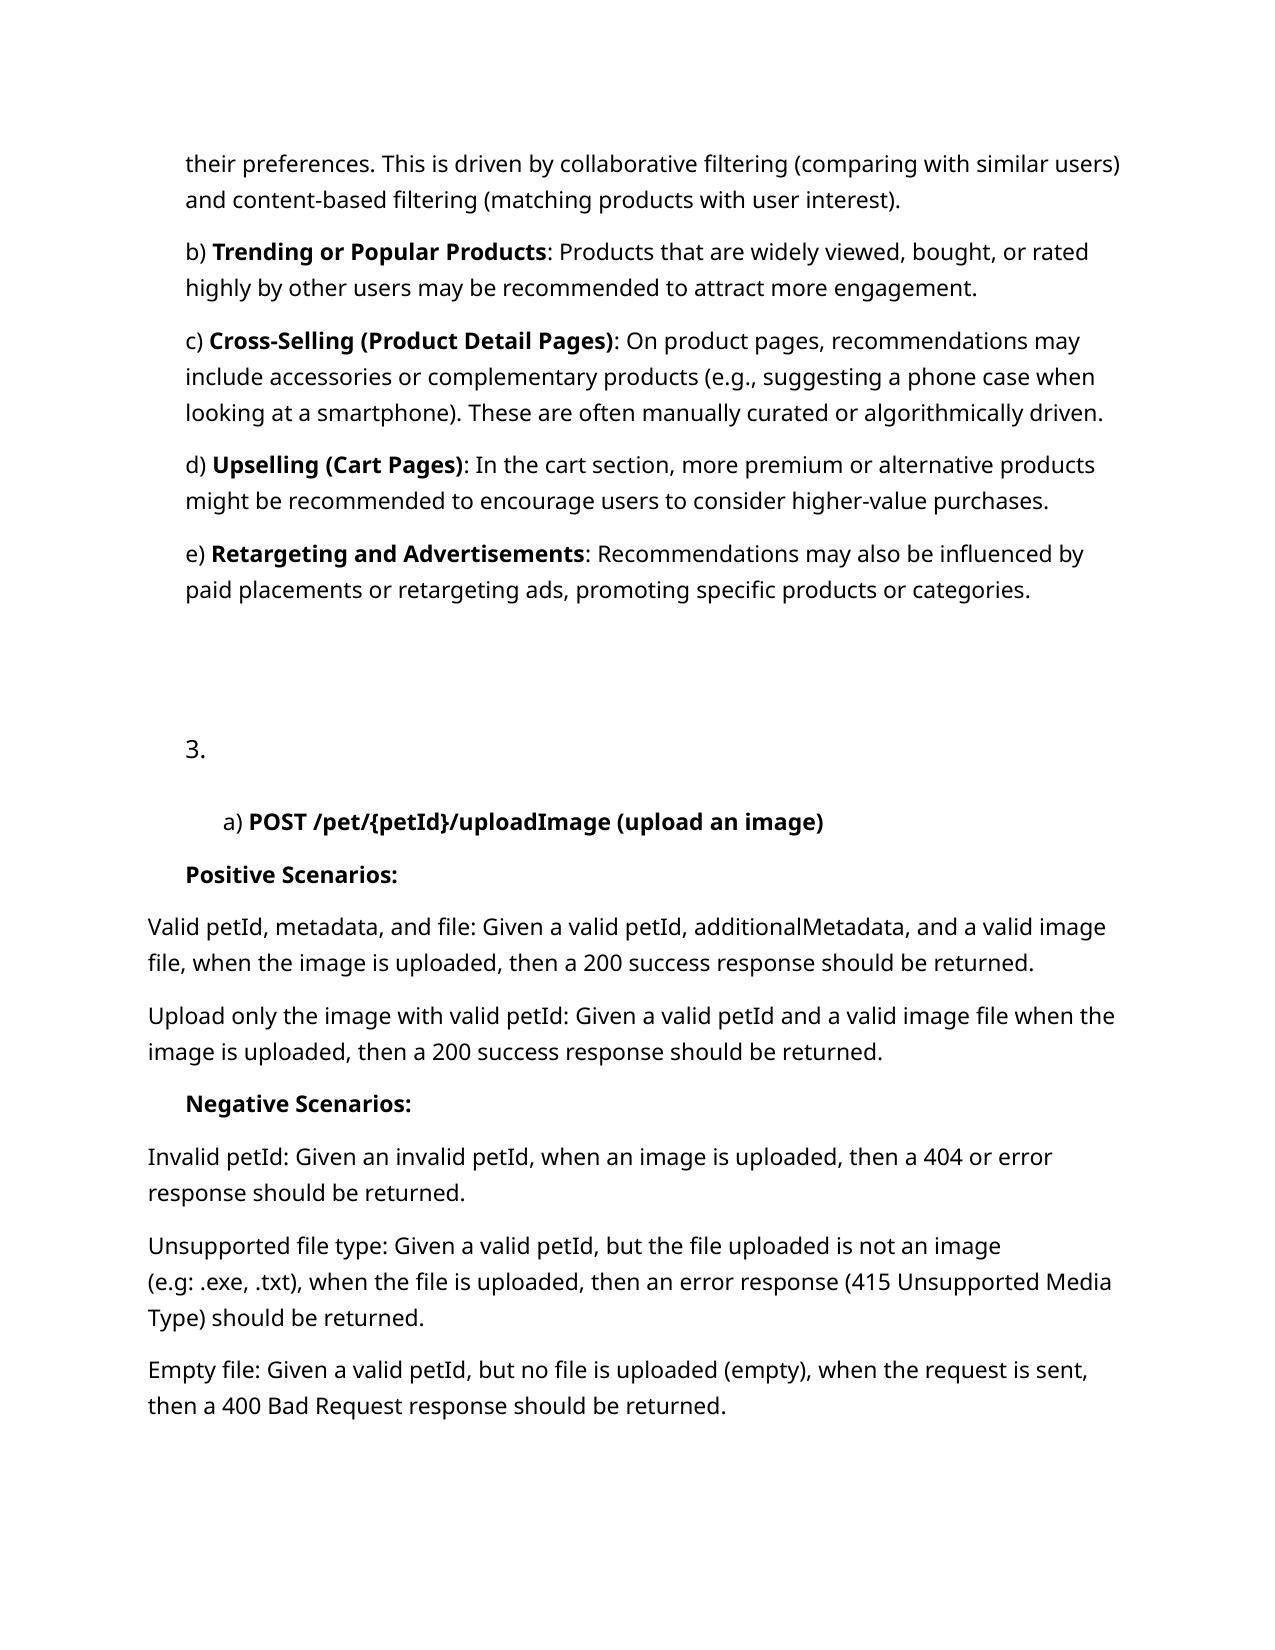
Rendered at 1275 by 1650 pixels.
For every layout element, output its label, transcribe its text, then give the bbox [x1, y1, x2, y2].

text their preferences. This is driven by collaborative filtering (comparing with similar users) and content-based filtering (matching products with user interest). [185, 148, 1127, 215]
text Empty file: Given a valid petId, but no file is uploaded (empty), when the request is sent, then a 400 Bad Request response should be returned. [148, 1354, 1127, 1421]
text Invalid petId: Given an invalid petId, when an image is uploaded, then a 404 or error response should be returned. [148, 1141, 1127, 1208]
text Valid petId, metadata, and file: Given a valid petId, additionalMetadata, and a valid image file, when the image is uploaded, then a 200 success response should be returned. [148, 911, 1127, 978]
text Negative Scenarios: [185, 1088, 1127, 1120]
text Unsupported file type: Given a valid petId, but the file uploaded is not an image (e.g: .exe, .txt), when the file is uploaded, then an error response (415 Unsupported Media Type) should be returned. [148, 1229, 1127, 1333]
text d) Upselling (Cart Pages): In the cart section, more premium or alternative products might be recommended to encourage users to consider higher-value purchases. [185, 449, 1127, 516]
text b) Trending or Popular Products: Products that are widely viewed, bought, or rated highly by other users may be recommended to attract more engagement. [185, 236, 1127, 303]
text Positive Scenarios: [185, 859, 1127, 890]
text e) Retargeting and Advertisements: Recommendations may also be influenced by paid placements or retargeting ads, promoting specific products or categories. [185, 538, 1127, 605]
text c) Cross-Selling (Product Detail Pages): On product pages, recommendations may include accessories or complementary products (e.g., suggesting a phone case when looking at a smartphone). These are often manually curated or algorithmically driven. [185, 325, 1127, 428]
list a) POST /pet/{petId}/uploadImage (upload an image) [185, 731, 1127, 837]
text Upload only the image with valid petId: Given a valid petId and a valid image file when the image is uploaded, then a 200 success response should be returned. [148, 1000, 1127, 1067]
